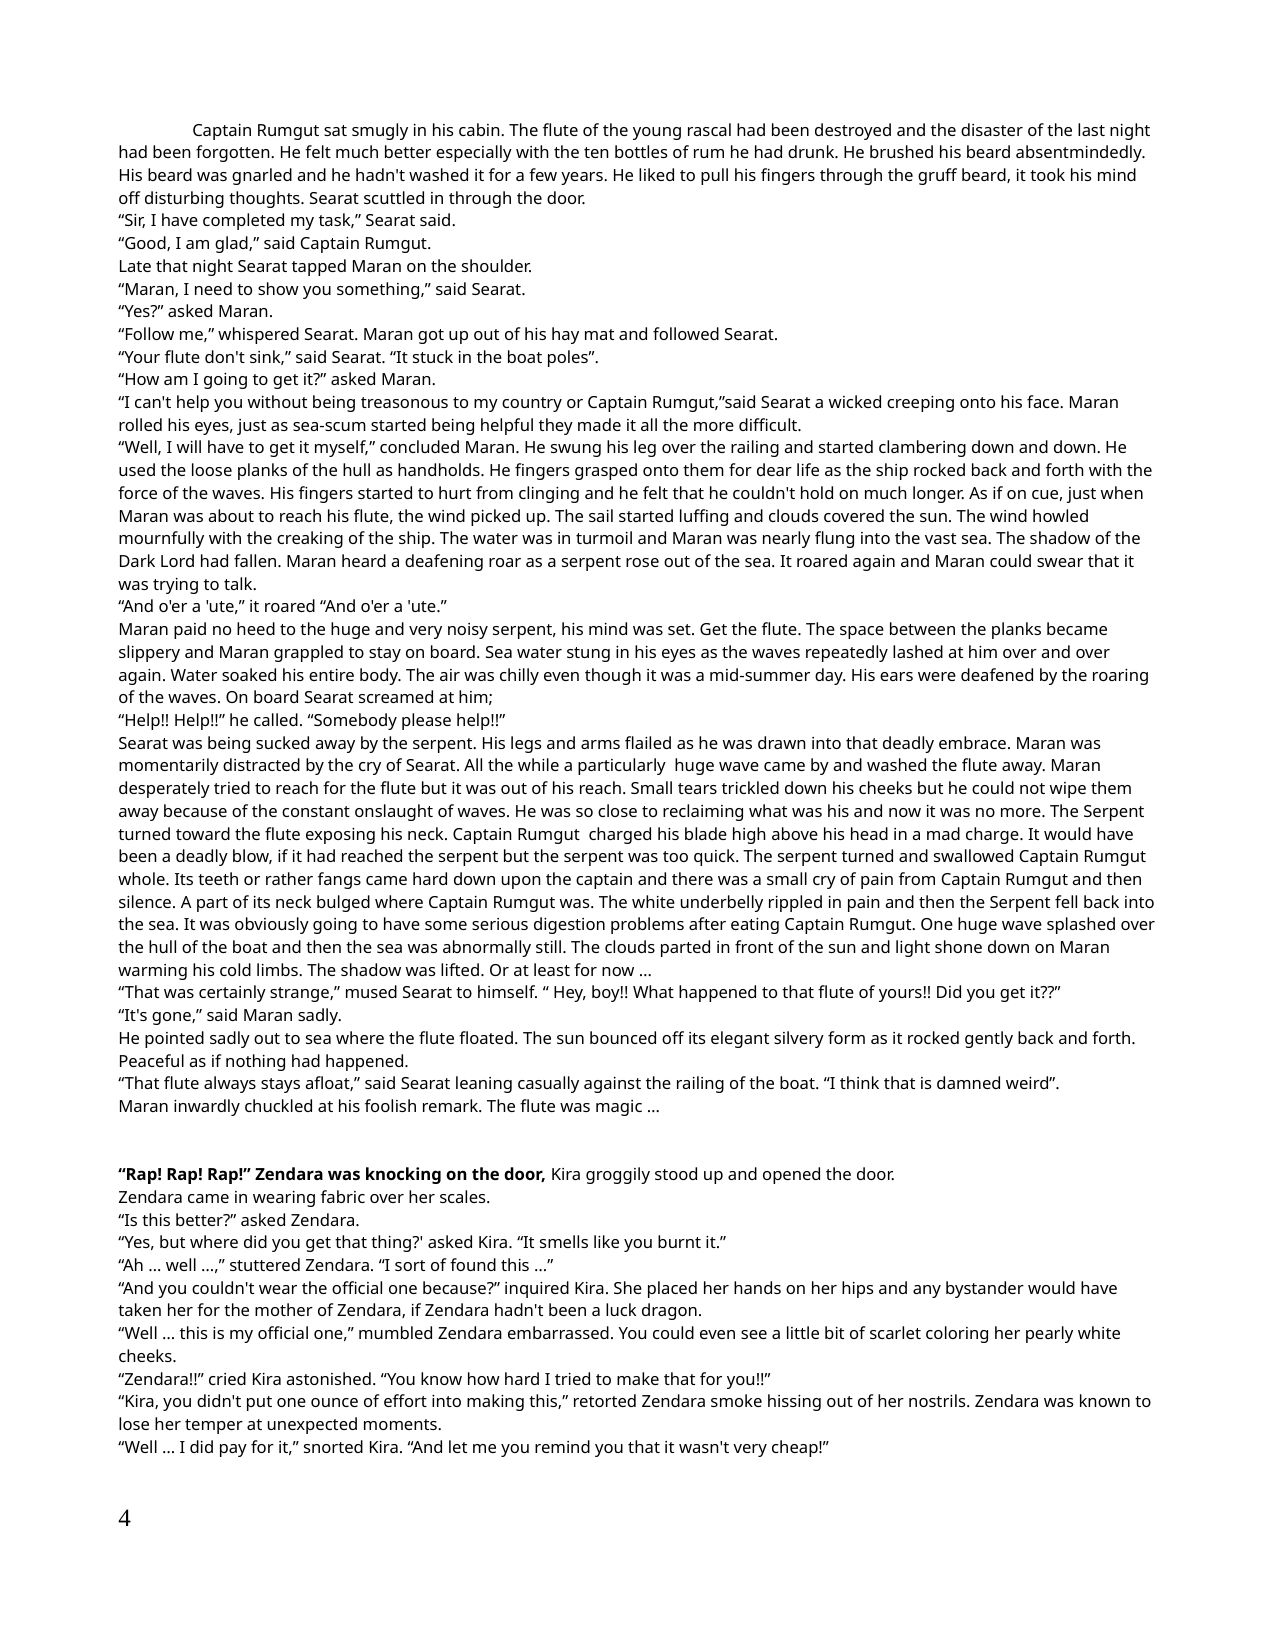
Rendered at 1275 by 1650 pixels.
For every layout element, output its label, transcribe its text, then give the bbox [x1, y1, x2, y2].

text “Your flute don't sink,” said Searat. “It stuck in the boat poles”. [118, 345, 1157, 368]
text “And o'er a 'ute,” it roared “And o'er a 'ute.” [118, 595, 1157, 618]
text Maran paid no heed to the huge and very noisy serpent, his mind was set. Get the flute. The space between the planks became slippery and Maran grappled to stay on board. Sea water stung in his eyes as the waves repeatedly lashed at him over and over again. Water soaked his entire body. The air was chilly even though it was a mid-summer day. His ears were deafened by the roaring of the waves. On board Searat screamed at him; [118, 618, 1157, 708]
text He pointed sadly out to sea where the flute floated. The sun bounced off its elegant silvery form as it rocked gently back and forth. Peaceful as if nothing had happened. “That flute always stays afloat,” said Searat leaning casually against the railing of the boat. “I think that is damned weird”. [118, 1026, 1157, 1094]
text “How am I going to get it?” asked Maran. [118, 368, 1157, 391]
text “Yes, but where did you get that thing?' asked Kira. “It smells like you burnt it.” [118, 1231, 1157, 1253]
text Searat was being sucked away by the serpent. His legs and arms flailed as he was drawn into that deadly embrace. Maran was momentarily distracted by the cry of Searat. All the while a particularly huge wave came by and washed the flute away. Maran desperately tried to reach for the flute but it was out of his reach. Small tears trickled down his cheeks but he could not wipe them away because of the constant onslaught of waves. He was so close to reclaiming what was his and now it was no more. The Serpent turned toward the flute exposing his neck. Captain Rumgut charged his blade high above his head in a mad charge. It would have been a deadly blow, if it had reached the serpent but the serpent was too quick. The serpent turned and swallowed Captain Rumgut whole. Its teeth or rather fangs came hard down upon the captain and there was a small cry of pain from Captain Rumgut and then silence. A part of its neck bulged where Captain Rumgut was. The white underbelly rippled in pain and then the Serpent fell back into the sea. It was obviously going to have some serious digestion problems after eating Captain Rumgut. One huge wave splashed over the hull of the boat and then the sea was abnormally still. The clouds parted in front of the sun and light shone down on Maran warming his cold limbs. The shadow was lifted. Or at least for now … [118, 731, 1157, 981]
text Late that night Searat tapped Maran on the shoulder. [118, 254, 1157, 277]
text “Well … this is my official one,” mumbled Zendara embarrassed. You could even see a little bit of scarlet coloring her pearly white cheeks. [118, 1322, 1157, 1367]
text “Kira, you didn't put one ounce of effort into making this,” retorted Zendara smoke hissing out of her nostrils. Zendara was known to lose her temper at unexpected moments. [118, 1390, 1157, 1435]
text “I can't help you without being treasonous to my country or Captain Rumgut,”said Searat a wicked creeping onto his face. Maran rolled his eyes, just as sea-scum started being helpful they made it all the more difficult. [118, 391, 1157, 436]
text “And you couldn't wear the official one because?” inquired Kira. She placed her hands on her hips and any bystander would have taken her for the mother of Zendara, if Zendara hadn't been a luck dragon. [118, 1276, 1157, 1322]
text “Good, I am glad,” said Captain Rumgut. [118, 232, 1157, 254]
text Zendara came in wearing fabric over her scales. [118, 1185, 1157, 1208]
text “Sir, I have completed my task,” Searat said. [118, 209, 1157, 232]
text “Help!! Help!!” he called. “Somebody please help!!” [118, 708, 1157, 731]
text Maran inwardly chuckled at his foolish remark. The flute was magic … [118, 1094, 1157, 1117]
text “Zendara!!” cried Kira astonished. “You know how hard I tried to make that for you!!” [118, 1367, 1157, 1390]
text “Yes?” asked Maran. [118, 300, 1157, 322]
text “Well … I did pay for it,” snorted Kira. “And let me you remind you that it wasn't very cheap!” [118, 1435, 1157, 1458]
text “Well, I will have to get it myself,” concluded Maran. He swung his leg over the railing and started clambering down and down. He used the loose planks of the hull as handholds. He fingers grasped onto them for dear life as the ship rocked back and forth with the force of the waves. His fingers started to hurt from clinging and he felt that he couldn't hold on much longer. As if on cue, just when Maran was about to reach his flute, the wind picked up. The sail started luffing and clouds covered the sun. The wind howled mournfully with the creaking of the ship. The water was in turmoil and Maran was nearly flung into the vast sea. The shadow of the Dark Lord had fallen. Maran heard a deafening roar as a serpent rose out of the sea. It roared again and Maran could swear that it was trying to talk. [118, 436, 1157, 595]
text “It's gone,” said Maran sadly. [118, 1004, 1157, 1026]
text “Is this better?” asked Zendara. [118, 1208, 1157, 1231]
text “Rap! Rap! Rap!” Zendara was knocking on the door, Kira groggily stood up and opened the door. [118, 1163, 1157, 1185]
text “Maran, I need to show you something,” said Searat. [118, 277, 1157, 300]
text “Follow me,” whispered Searat. Maran got up out of his hay mat and followed Searat. [118, 322, 1157, 345]
text “Ah … well …,” stuttered Zendara. “I sort of found this …” [118, 1253, 1157, 1276]
text Captain Rumgut sat smugly in his cabin. The flute of the young rascal had been destroyed and the disaster of the last night had been forgotten. He felt much better especially with the ten bottles of rum he had drunk. He brushed his beard absentmindedly. His beard was gnarled and he hadn't washed it for a few years. He liked to pull his fingers through the gruff beard, it took his mind off disturbing thoughts. Searat scuttled in through the door. [118, 118, 1157, 209]
text “That was certainly strange,” mused Searat to himself. “ Hey, boy!! What happened to that flute of yours!! Did you get it??” [118, 981, 1157, 1004]
